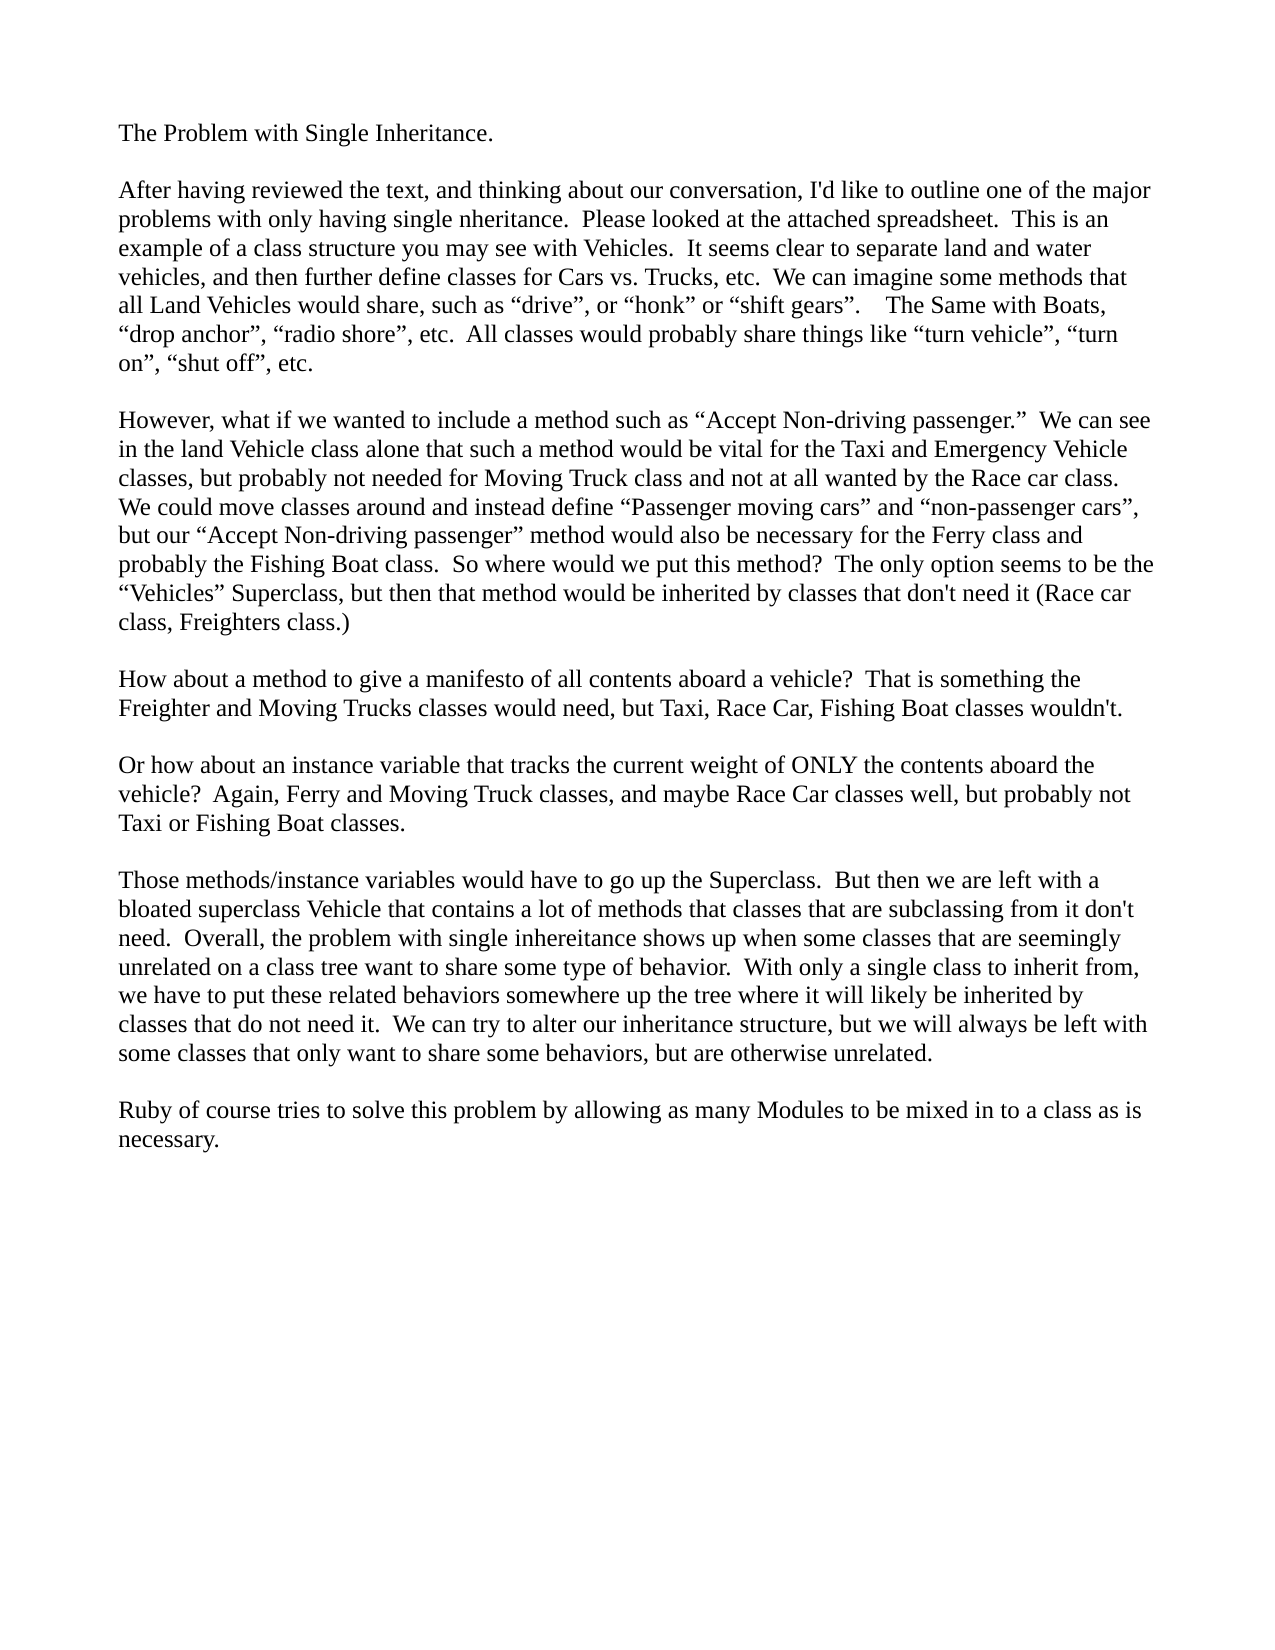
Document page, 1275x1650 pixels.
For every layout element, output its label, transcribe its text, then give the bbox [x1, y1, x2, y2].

text After having reviewed the text, and thinking about our conversation, I'd like to outline one of the major problems with only having single nheritance. Please looked at the attached spreadsheet. This is an example of a class structure you may see with Vehicles. It seems clear to separate land and water vehicles, and then further define classes for Cars vs. Trucks, etc. We can imagine some methods that all Land Vehicles would share, such as “drive”, or “honk” or “shift gears”. The Same with Boats, “drop anchor”, “radio shore”, etc. All classes would probably share things like “turn vehicle”, “turn on”, “shut off”, etc. [118, 176, 1157, 377]
text Ruby of course tries to solve this problem by allowing as many Modules to be mixed in to a class as is necessary. [118, 1096, 1157, 1153]
text Those methods/instance variables would have to go up the Superclass. But then we are left with a bloated superclass Vehicle that contains a lot of methods that classes that are subclassing from it don't need. Overall, the problem with single inhereitance shows up when some classes that are seemingly unrelated on a class tree want to share some type of behavior. With only a single class to inherit from, we have to put these related behaviors somewhere up the tree where it will likely be inherited by classes that do not need it. We can try to alter our inheritance structure, but we will always be left with some classes that only want to share some behaviors, but are otherwise unrelated. [118, 866, 1157, 1067]
text How about a method to give a manifesto of all contents aboard a vehicle? That is something the Freighter and Moving Trucks classes would need, but Taxi, Race Car, Fishing Boat classes wouldn't. [118, 664, 1157, 722]
text However, what if we wanted to include a method such as “Accept Non-driving passenger.” We can see in the land Vehicle class alone that such a method would be vital for the Taxi and Emergency Vehicle classes, but probably not needed for Moving Truck class and not at all wanted by the Race car class. We could move classes around and instead define “Passenger moving cars” and “non-passenger cars”, but our “Accept Non-driving passenger” method would also be necessary for the Ferry class and probably the Fishing Boat class. So where would we put this method? The only option seems to be the “Vehicles” Superclass, but then that method would be inherited by classes that don't need it (Race car class, Freighters class.) [118, 406, 1157, 636]
text Or how about an instance variable that tracks the current weight of ONLY the contents aboard the vehicle? Again, Ferry and Moving Truck classes, and maybe Race Car classes well, but probably not Taxi or Fishing Boat classes. [118, 751, 1157, 837]
text The Problem with Single Inheritance. [118, 118, 1157, 147]
